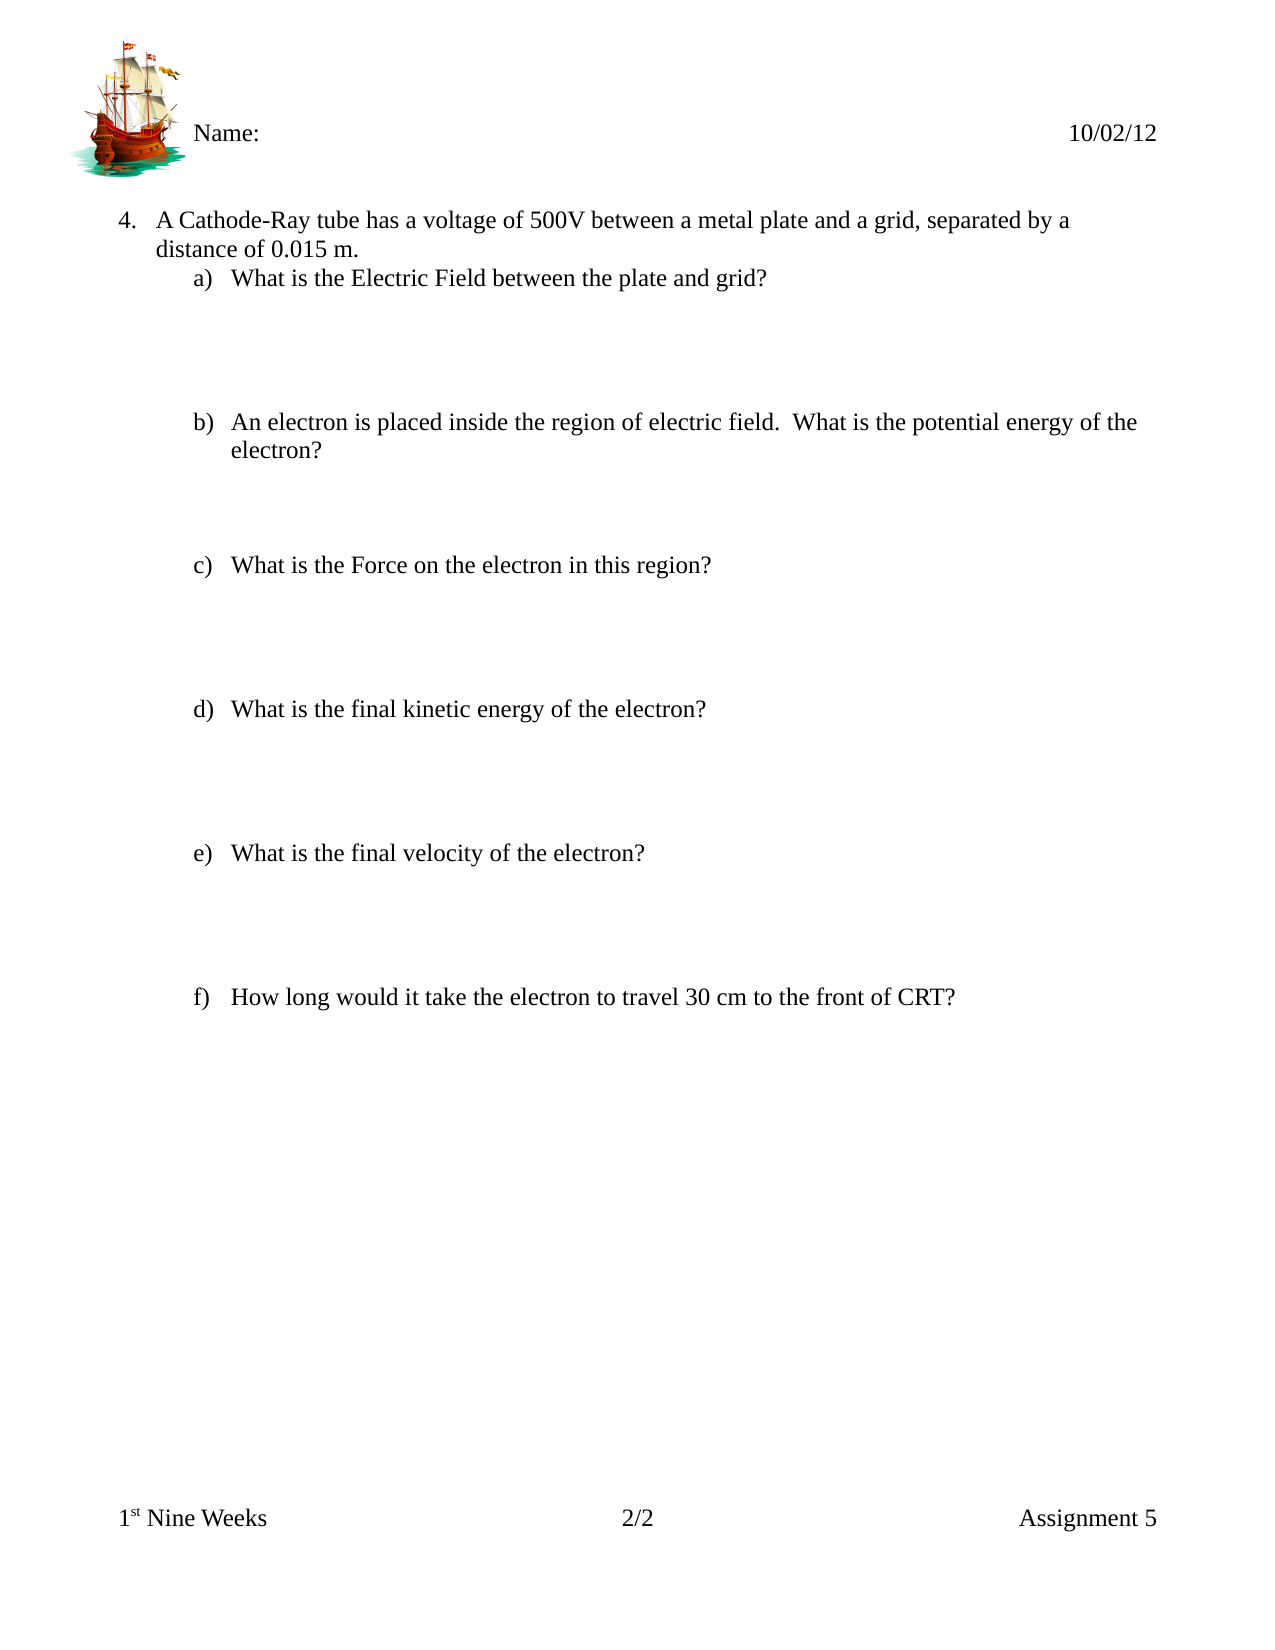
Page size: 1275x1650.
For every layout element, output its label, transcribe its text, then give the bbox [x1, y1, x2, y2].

list What is the final velocity of the electron? [193, 838, 1157, 867]
list What is the final kinetic energy of the electron? [193, 694, 1157, 723]
list How long would it take the electron to travel 30 cm to the front of CRT? [193, 982, 1157, 1010]
list What is the Force on the electron in this region? [193, 550, 1157, 579]
list An electron is placed inside the region of electric field. What is the potential energy of the electron? [193, 407, 1157, 464]
list A Cathode-Ray tube has a voltage of 500V between a metal plate and a grid, separated by a distance of 0.015 m. [118, 205, 1157, 263]
list What is the Electric Field between the plate and grid? [193, 263, 1157, 292]
picture [68, 41, 186, 177]
